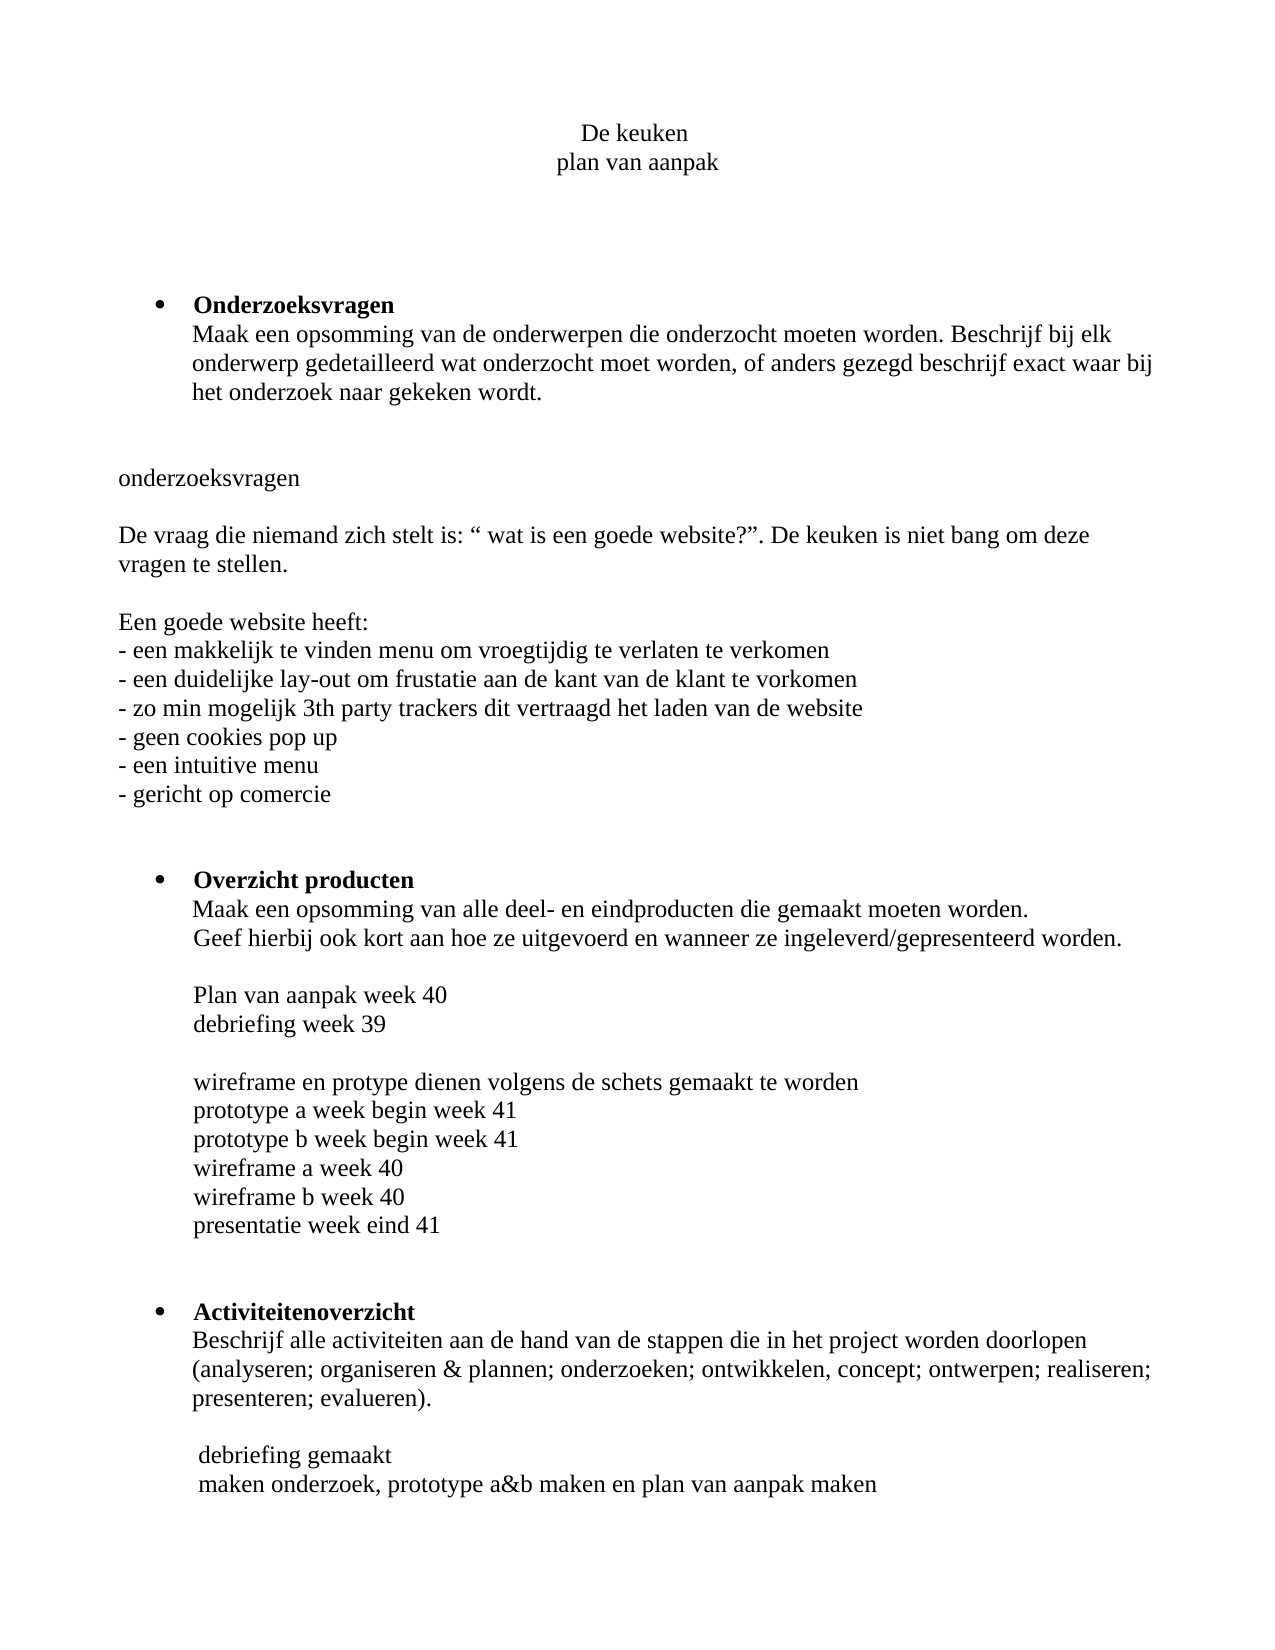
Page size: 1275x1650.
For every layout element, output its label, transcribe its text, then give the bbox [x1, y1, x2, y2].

text - een makkelijk te vinden menu om vroegtijdig te verlaten te verkomen [118, 636, 1157, 664]
text wireframe b week 40 [193, 1182, 1157, 1211]
text - een duidelijke lay-out om frustatie aan de kant van de klant te vorkomen [118, 664, 1157, 693]
text Een goede website heeft: [118, 607, 1157, 636]
text Plan van aanpak week 40 [193, 981, 1157, 1009]
text Geef hierbij ook kort aan hoe ze uitgevoerd en wanneer ze ingeleverd/gepresenteerd worden. [193, 923, 1157, 952]
list Overzicht producten [156, 866, 1157, 894]
text Maak een opsomming van alle deel- en eindproducten die gemaakt moeten worden. [192, 894, 1157, 923]
text Maak een opsomming van de onderwerpen die onderzocht moeten worden. Beschrijf bij elk onderwerp gedetailleerd wat onderzocht moet worden, of anders gezegd beschrijf exact waar bij het onderzoek naar gekeken wordt. [192, 319, 1157, 406]
text maken onderzoek, prototype a&b maken en plan van aanpak maken [192, 1469, 1157, 1498]
text - geen cookies pop up [118, 722, 1157, 751]
text prototype a week begin week 41 [193, 1096, 1157, 1124]
text plan van aanpak [118, 147, 1157, 176]
text - een intuitive menu [118, 751, 1157, 779]
text wireframe a week 40 [193, 1153, 1157, 1182]
text presentatie week eind 41 [193, 1211, 1157, 1239]
text De keuken [118, 118, 1157, 147]
text De vraag die niemand zich stelt is: “ wat is een goede website?”. De keuken is niet bang om deze vragen te stellen. [118, 521, 1157, 578]
text - gericht op comercie [118, 779, 1157, 808]
text debriefing week 39 [193, 1009, 1157, 1038]
text prototype b week begin week 41 [193, 1124, 1157, 1153]
text debriefing gemaakt [192, 1441, 1157, 1469]
text - zo min mogelijk 3th party trackers dit vertraagd het laden van de website [118, 693, 1157, 722]
text wireframe en protype dienen volgens de schets gemaakt te worden [193, 1067, 1157, 1096]
list Activiteitenoverzicht [156, 1297, 1157, 1326]
text Beschrijf alle activiteiten aan de hand van de stappen die in het project worden doorlopen (analyseren; organiseren & plannen; onderzoeken; ontwikkelen, concept; ontwerpen; realiseren; presenteren; evalueren). [192, 1326, 1157, 1412]
text onderzoeksvragen [118, 463, 1157, 492]
list Onderzoeksvragen [156, 291, 1157, 319]
